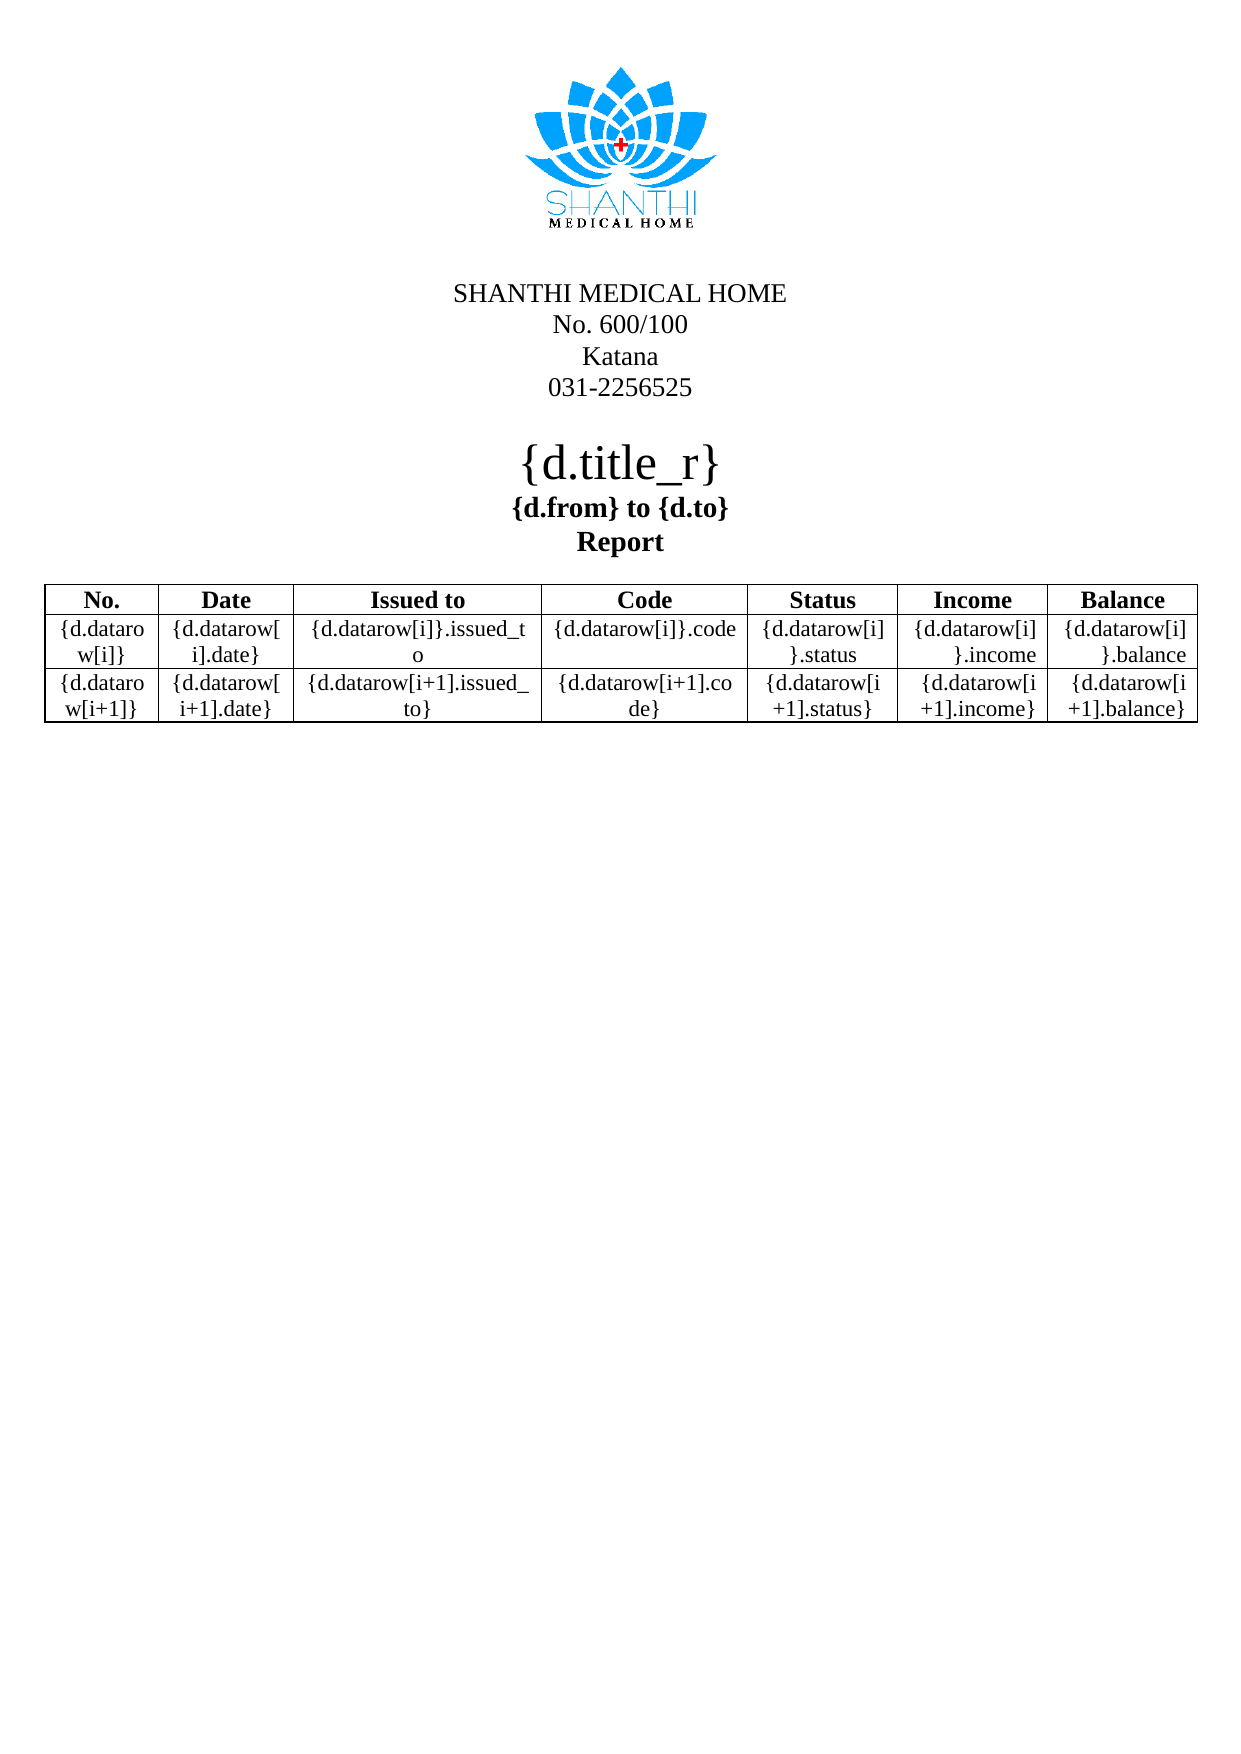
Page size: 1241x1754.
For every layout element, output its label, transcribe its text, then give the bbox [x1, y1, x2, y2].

table_cell {d.datarow[i]}.balance [1048, 615, 1197, 668]
table_cell {d.datarow[i+1].income} [898, 669, 1047, 721]
text Katana [45, 340, 1195, 371]
table_cell {d.datarow[i+1].status} [748, 669, 897, 721]
table_cell {d.datarow[i]} [46, 615, 158, 668]
text {d.from} to {d.to} [45, 491, 1195, 524]
table_header Date [159, 585, 293, 614]
text {d.title_r} [45, 433, 1195, 491]
text No. 600/100 [45, 308, 1195, 340]
text SHANTHI MEDICAL HOME [45, 277, 1195, 308]
table_cell {d.datarow[i+1].balance} [1048, 669, 1197, 721]
table_cell {d.datarow[i]}.issued_to [294, 615, 541, 668]
table_header Code [542, 585, 747, 614]
table_header Issued to [294, 585, 541, 614]
table_cell {d.datarow[i+1]} [46, 669, 158, 721]
table_cell {d.datarow[i+1].code} [542, 669, 747, 721]
table_header Balance [1048, 585, 1197, 614]
table_cell {d.datarow[i]}.income [898, 615, 1047, 668]
text Report [45, 524, 1195, 558]
table_cell {d.datarow[i+1].issued_to} [294, 669, 541, 721]
table_header No. [46, 585, 158, 614]
table_cell {d.datarow[i+1].date} [159, 669, 293, 721]
table_header Status [748, 585, 897, 614]
table_cell {d.datarow[i]}.status [748, 615, 897, 668]
table_cell {d.datarow[i]}.code [542, 615, 747, 668]
table_cell {d.datarow[i].date} [159, 615, 293, 668]
table_header Income [898, 585, 1047, 614]
text 031-2256525 [45, 371, 1195, 402]
